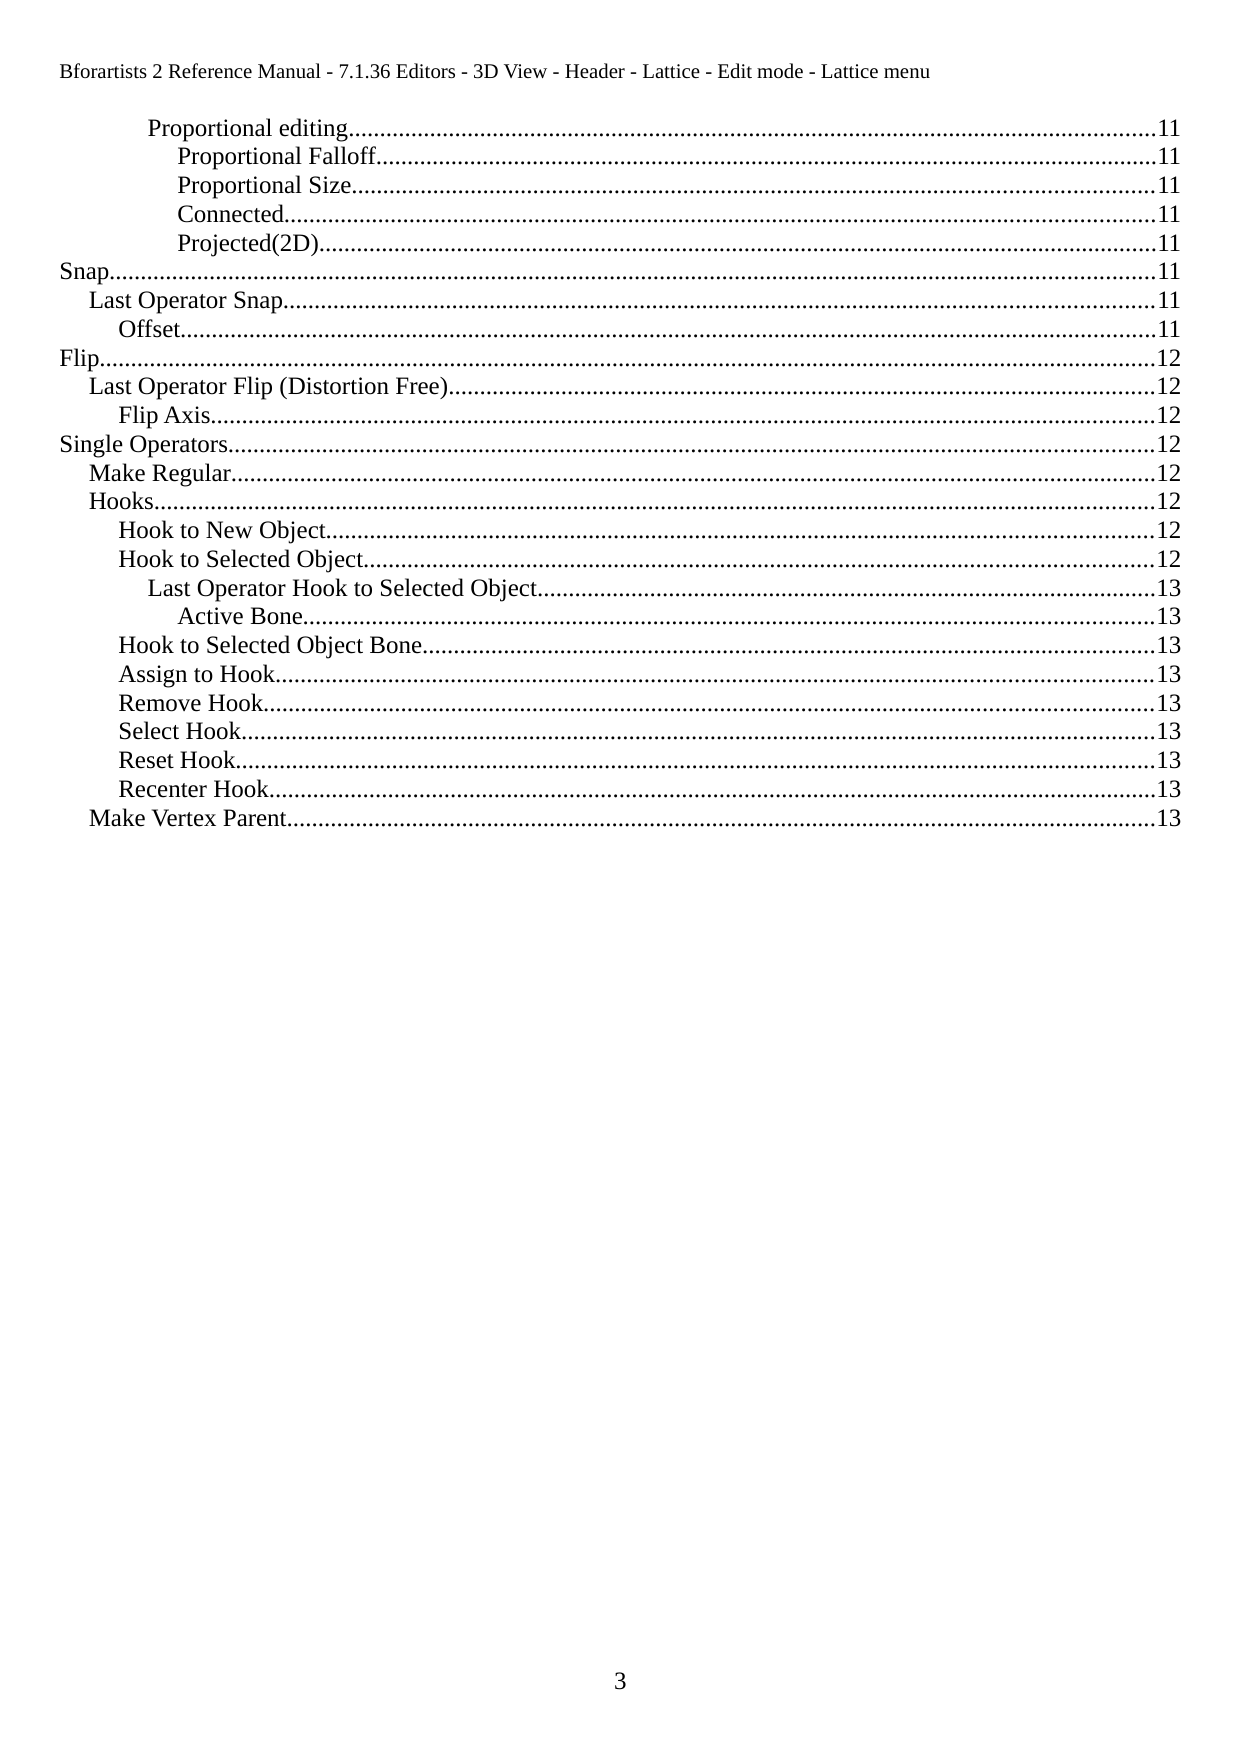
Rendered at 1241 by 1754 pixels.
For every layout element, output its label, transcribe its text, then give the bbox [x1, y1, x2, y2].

text Last Operator Snap 11 [88, 285, 1181, 314]
text Hook to New Object 12 [118, 515, 1181, 544]
text Last Operator Hook to Selected Object 13 [147, 573, 1181, 601]
text Active Bone 13 [177, 601, 1181, 630]
text Offset 11 [118, 314, 1181, 343]
text Proportional Falloff 11 [177, 141, 1181, 170]
text Reset Hook 13 [118, 745, 1181, 774]
text Remove Hook 13 [118, 688, 1181, 716]
text Flip 12 [59, 343, 1181, 371]
text Recenter Hook 13 [118, 774, 1181, 803]
text Hook to Selected Object 12 [118, 544, 1181, 573]
text Last Operator Flip (Distortion Free) 12 [88, 371, 1181, 400]
text Flip Axis 12 [118, 400, 1181, 429]
text Hook to Selected Object Bone 13 [118, 630, 1181, 659]
text Select Hook 13 [118, 716, 1181, 745]
text Snap 11 [59, 256, 1181, 285]
text Proportional editing 11 [147, 113, 1181, 141]
text Assign to Hook 13 [118, 659, 1181, 688]
text Projected(2D) 11 [177, 228, 1181, 256]
text Proportional Size 11 [177, 170, 1181, 199]
text Connected 11 [177, 199, 1181, 228]
text Hooks 12 [88, 486, 1181, 515]
text Make Regular 12 [88, 458, 1181, 486]
text Make Vertex Parent 13 [88, 803, 1181, 831]
text Single Operators 12 [59, 429, 1181, 458]
